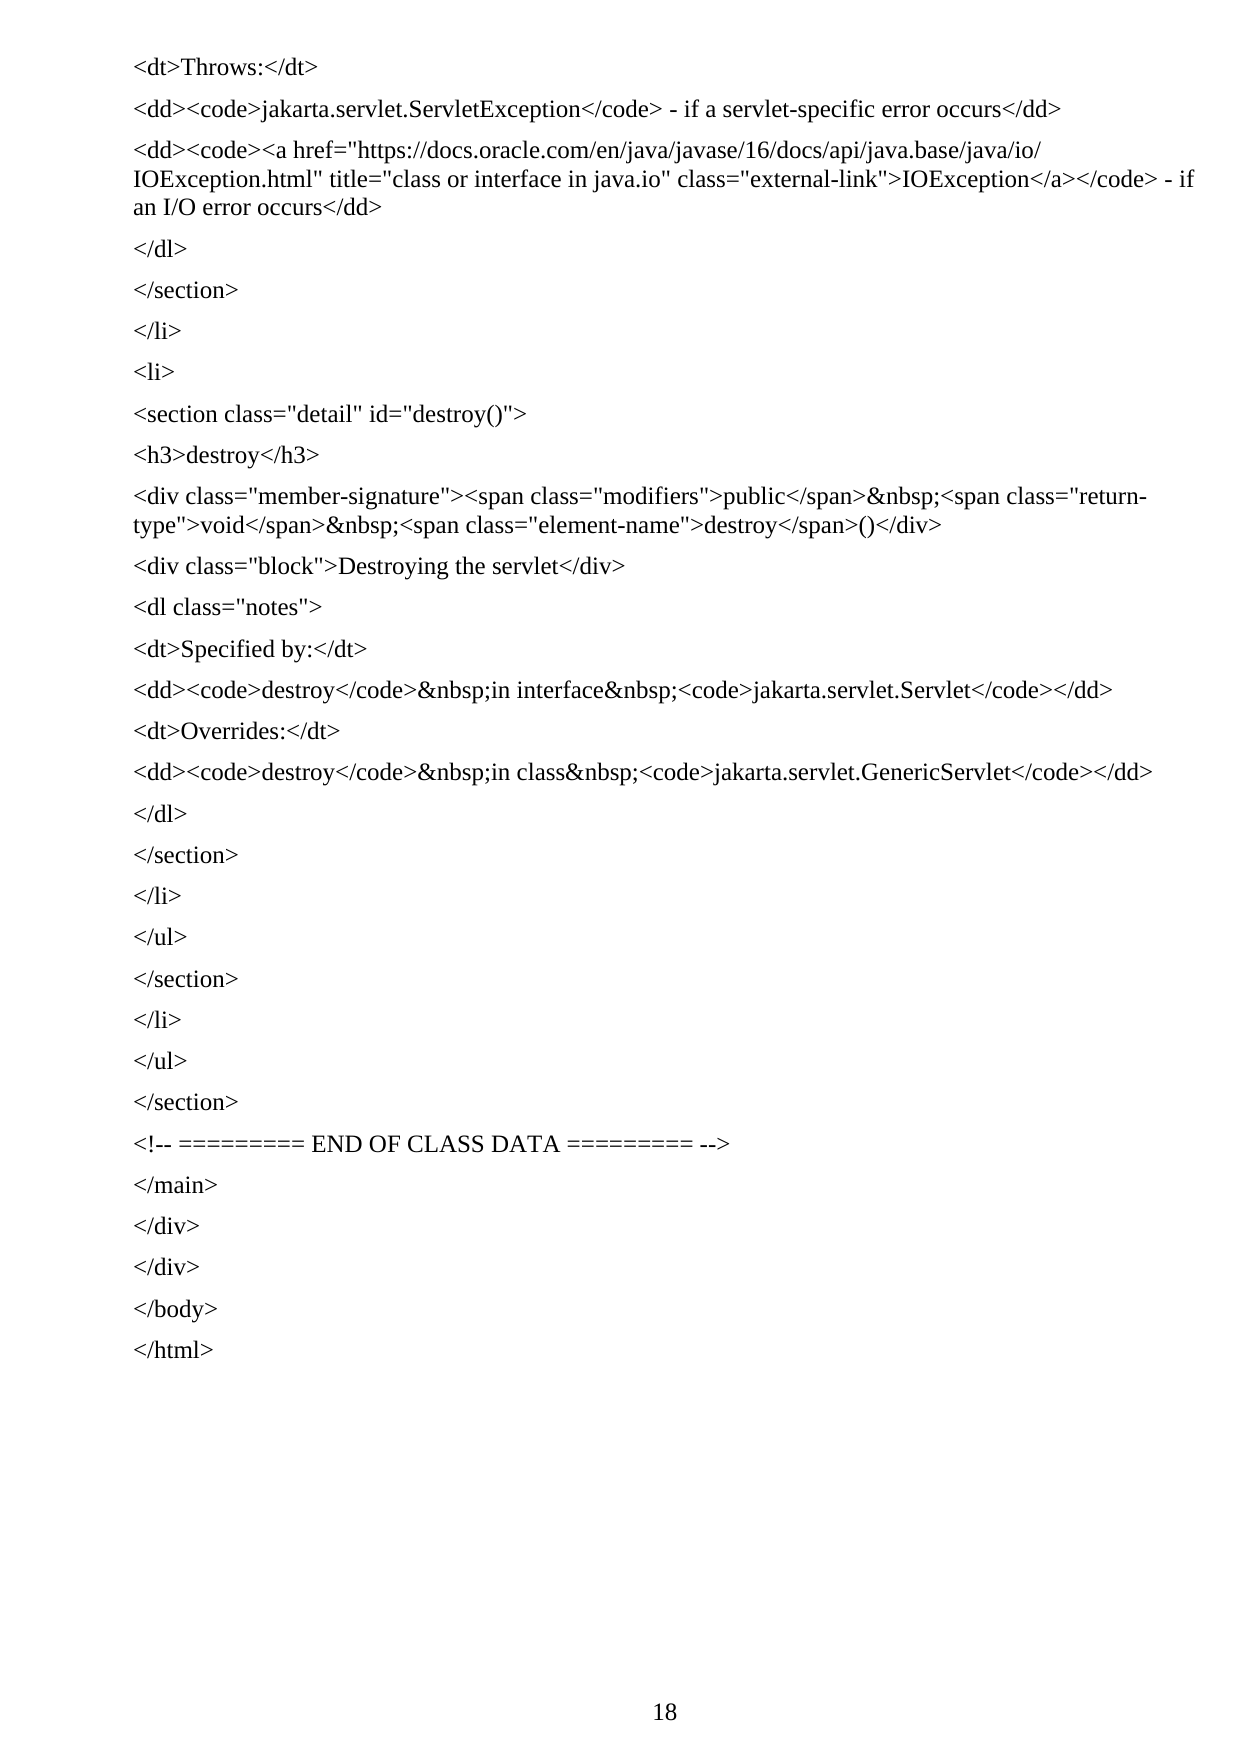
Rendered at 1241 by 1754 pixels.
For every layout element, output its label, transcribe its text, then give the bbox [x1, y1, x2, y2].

text <section class="detail" id="destroy()"> [133, 399, 1196, 427]
text </dl> [133, 234, 1196, 262]
text </section> [133, 275, 1196, 304]
text </section> [133, 1087, 1196, 1116]
text <li> [133, 357, 1196, 386]
text <dd><code>destroy</code>&nbsp;in class&nbsp;<code>jakarta.servlet.GenericServlet</code></dd> [133, 757, 1196, 786]
text <div class="member-signature"><span class="modifiers">public</span>&nbsp;<span class="return-type">void</span>&nbsp;<span class="element-name">destroy</span>()</div> [133, 481, 1196, 539]
text </li> [133, 1005, 1196, 1034]
text <dt>Specified by:</dt> [133, 634, 1196, 662]
text </html> [133, 1335, 1196, 1364]
text </div> [133, 1211, 1196, 1240]
text <dd><code>destroy</code>&nbsp;in interface&nbsp;<code>jakarta.servlet.Servlet</code></dd> [133, 675, 1196, 704]
text <dl class="notes"> [133, 592, 1196, 621]
text <!-- ========= END OF CLASS DATA ========= --> [133, 1129, 1196, 1157]
text </section> [133, 840, 1196, 869]
text </main> [133, 1170, 1196, 1199]
text </li> [133, 316, 1196, 345]
text </ul> [133, 922, 1196, 951]
text </dl> [133, 799, 1196, 827]
text <dd><code>jakarta.servlet.ServletException</code> - if a servlet-specific error occurs</dd> [133, 94, 1196, 122]
text </section> [133, 964, 1196, 992]
text </li> [133, 881, 1196, 910]
text <dt>Overrides:</dt> [133, 716, 1196, 745]
text <dd><code><a href="https://docs.oracle.com/en/java/javase/16/docs/api/java.base/java/io/IOException.html" title="class or interface in java.io" class="external-link">IOException</a></code> - if an I/O error occurs</dd> [133, 135, 1196, 221]
text <h3>destroy</h3> [133, 440, 1196, 469]
text <div class="block">Destroying the servlet</div> [133, 551, 1196, 580]
text </ul> [133, 1046, 1196, 1075]
text </div> [133, 1252, 1196, 1281]
text </body> [133, 1294, 1196, 1322]
text <dt>Throws:</dt> [133, 52, 1196, 81]
